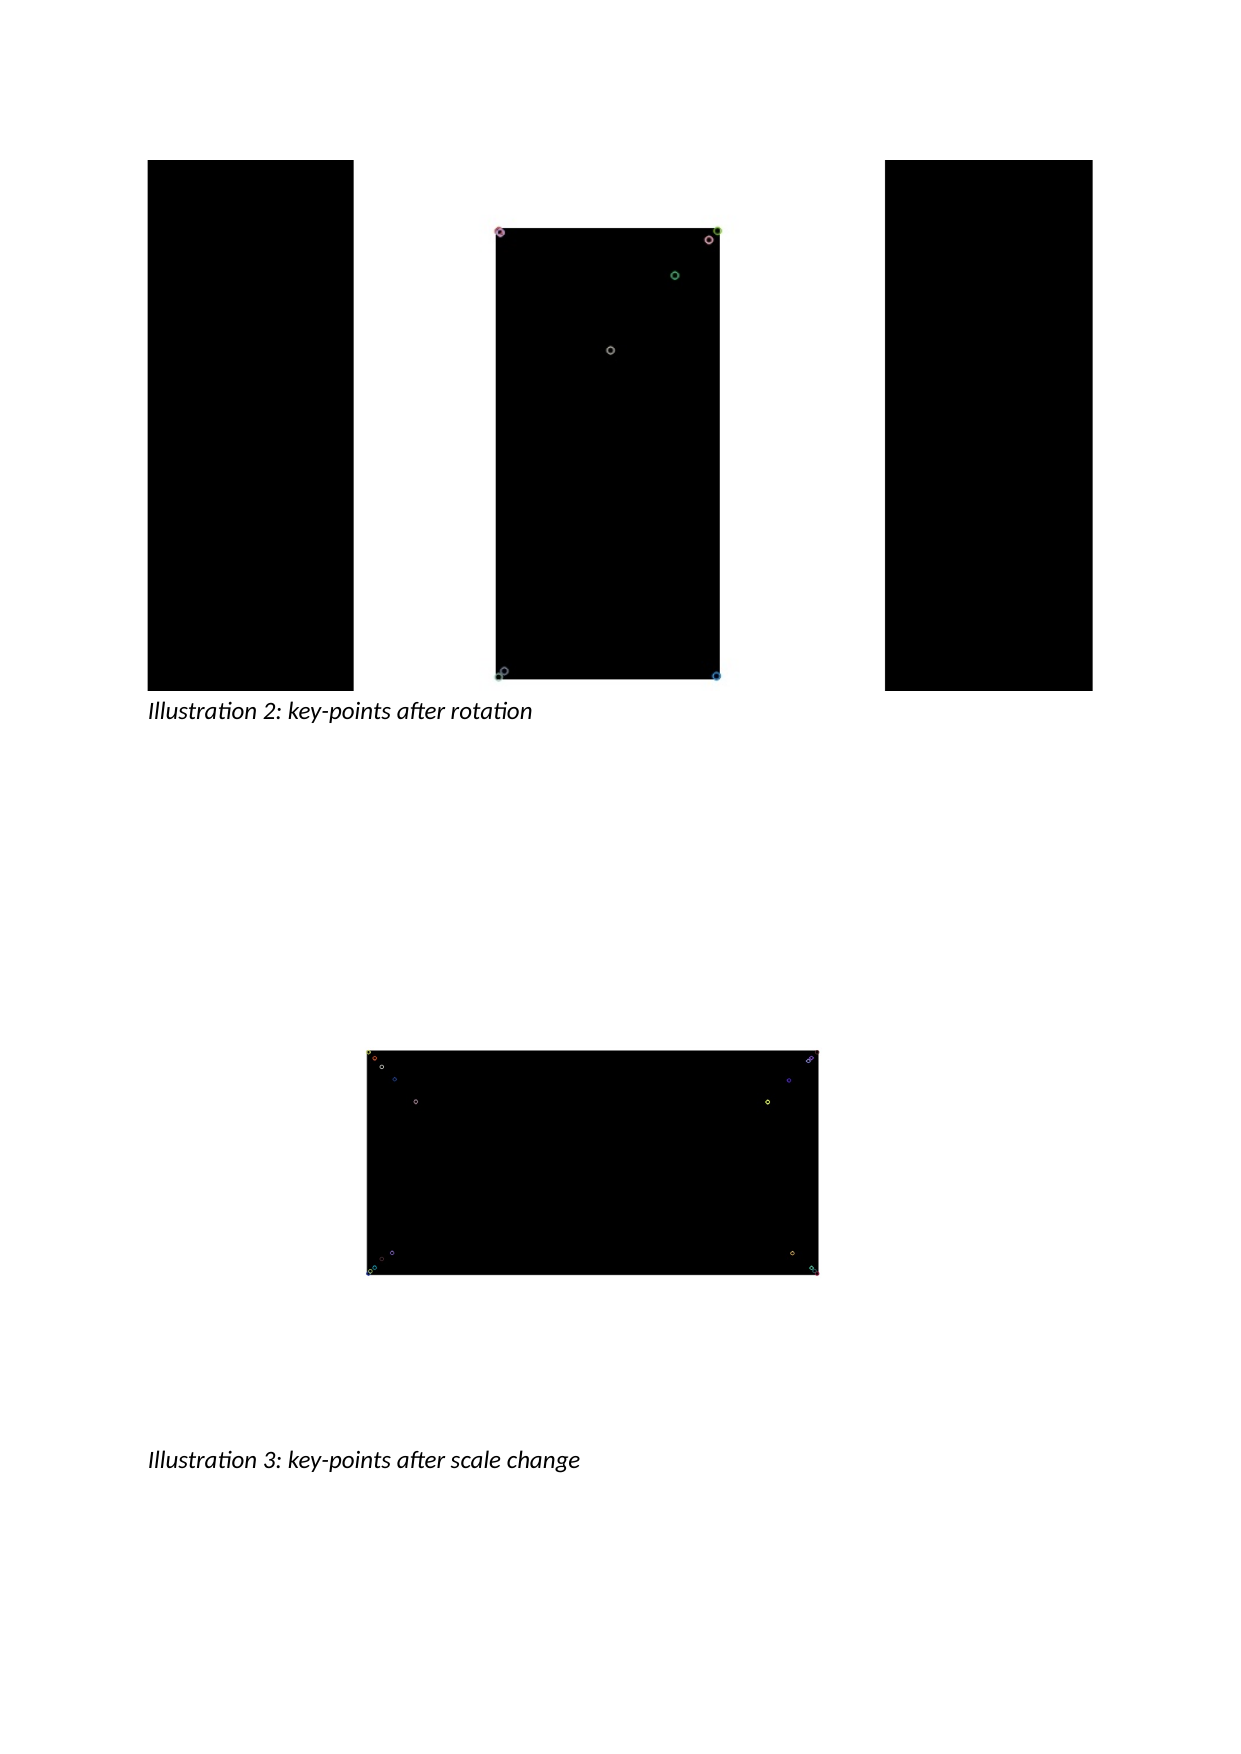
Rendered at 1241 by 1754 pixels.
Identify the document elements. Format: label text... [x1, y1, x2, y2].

text Illustration 2: key-points after rotation [148, 691, 1093, 726]
text Illustration 3: key-points after scale change [148, 1440, 1093, 1475]
picture [147, 908, 1093, 1440]
picture [147, 160, 1093, 691]
